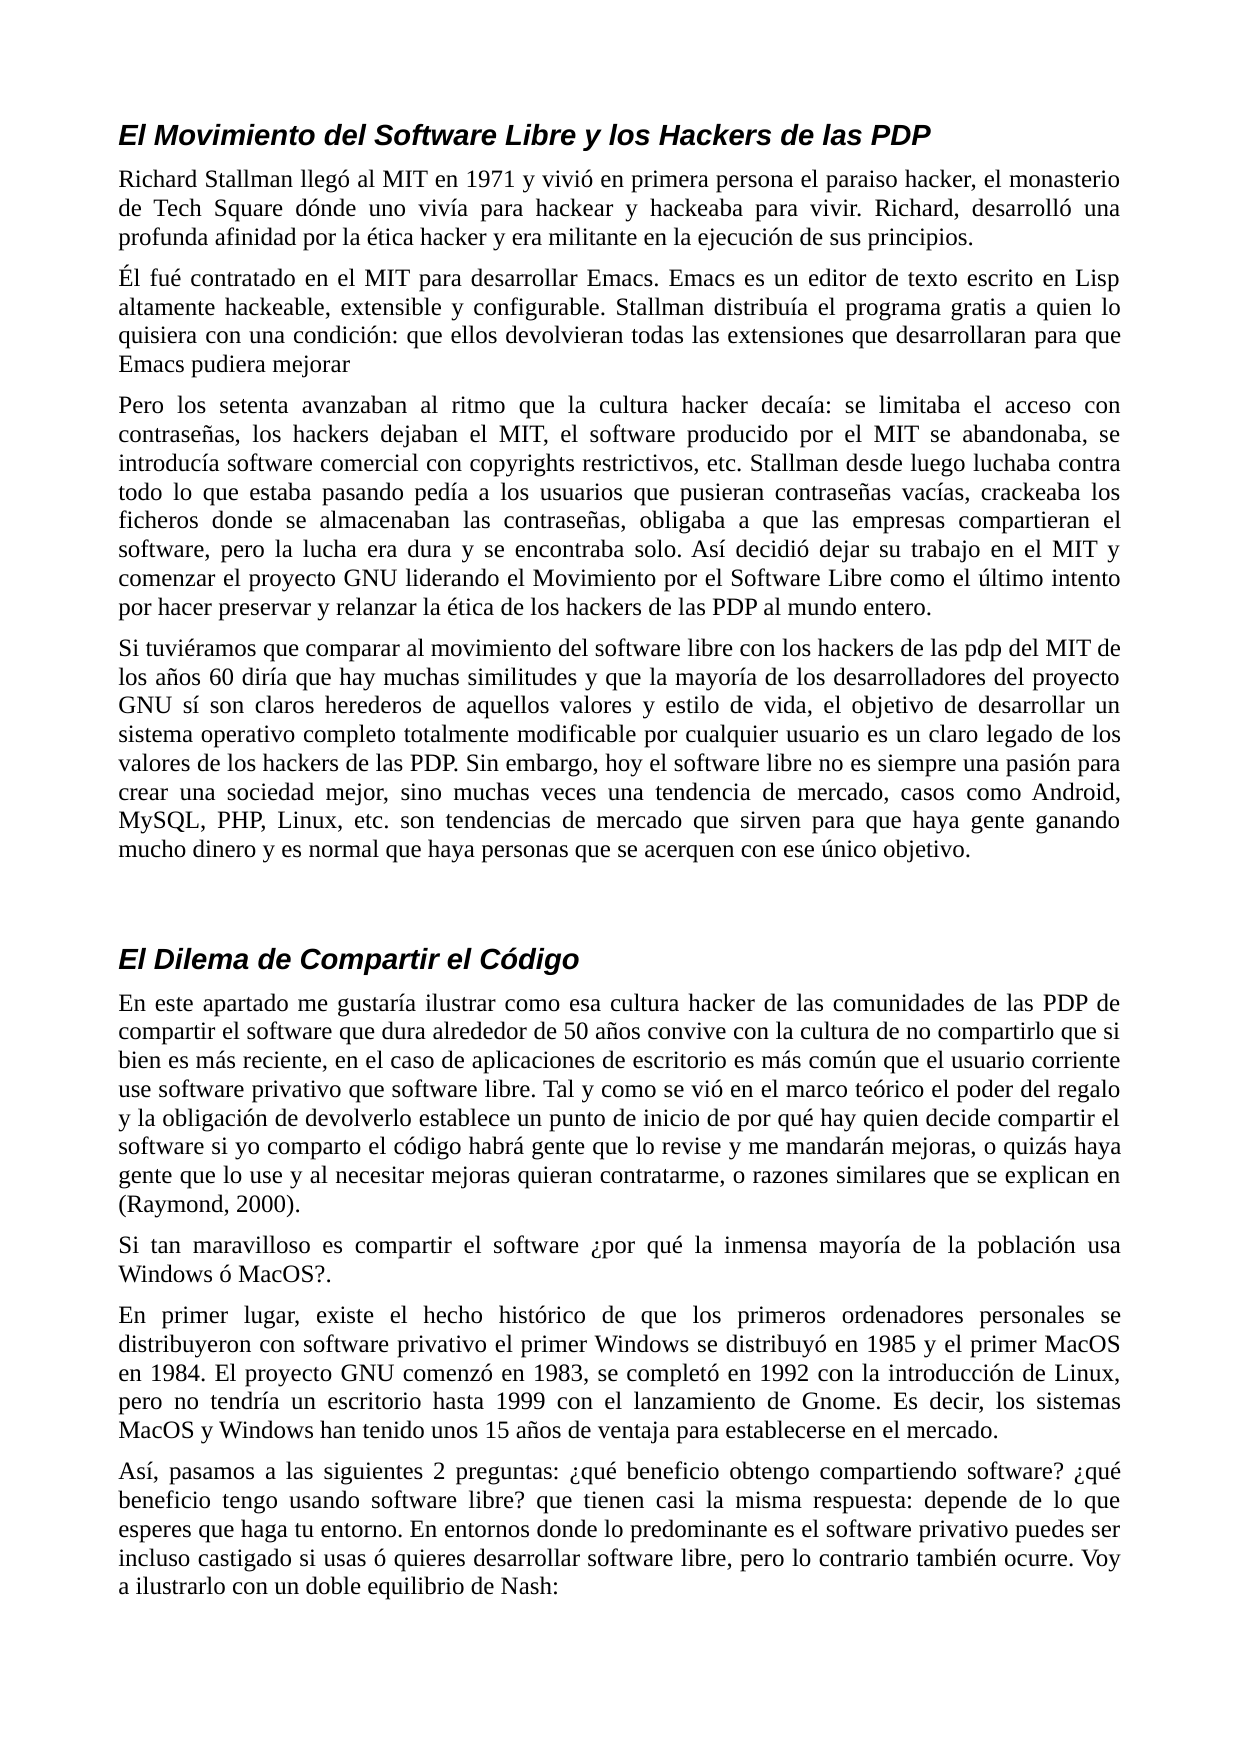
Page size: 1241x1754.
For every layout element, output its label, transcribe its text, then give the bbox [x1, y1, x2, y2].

text Si tan maravilloso es compartir el software ¿por qué la inmensa mayoría de la población usa Windows ó MacOS?. [118, 1230, 1122, 1288]
subtitle El Dilema de Compartir el Código [118, 942, 1122, 975]
text Richard Stallman llegó al MIT en 1971 y vivió en primera persona el paraiso hacker, el monasterio de Tech Square dónde uno vivía para hackear y hackeaba para vivir. Richard, desarrolló una profunda afinidad por la ética hacker y era militante en la ejecución de sus principios. [118, 164, 1122, 250]
text Así, pasamos a las siguientes 2 preguntas: ¿qué beneficio obtengo compartiendo software? ¿qué beneficio tengo usando software libre? que tienen casi la misma respuesta: depende de lo que esperes que haga tu entorno. En entornos donde lo predominante es el software privativo puedes ser incluso castigado si usas ó quieres desarrollar software libre, pero lo contrario también ocurre. Voy a ilustrarlo con un doble equilibrio de Nash: [118, 1456, 1122, 1600]
text En este apartado me gustaría ilustrar como esa cultura hacker de las comunidades de las PDP de compartir el software que dura alrededor de 50 años convive con la cultura de no compartirlo que si bien es más reciente, en el caso de aplicaciones de escritorio es más común que el usuario corriente use software privativo que software libre. Tal y como se vió en el marco teórico el poder del regalo y la obligación de devolverlo establece un punto de inicio de por qué hay quien decide compartir el software si yo comparto el código habrá gente que lo revise y me mandarán mejoras, o quizás haya gente que lo use y al necesitar mejoras quieran contratarme, o razones similares que se explican en (Raymond, 2000). [118, 988, 1122, 1218]
text En primer lugar, existe el hecho histórico de que los primeros ordenadores personales se distribuyeron con software privativo el primer Windows se distribuyó en 1985 y el primer MacOS en 1984. El proyecto GNU comenzó en 1983, se completó en 1992 con la introducción de Linux, pero no tendría un escritorio hasta 1999 con el lanzamiento de Gnome. Es decir, los sistemas MacOS y Windows han tenido unos 15 años de ventaja para establecerse en el mercado. [118, 1300, 1122, 1444]
text Él fué contratado en el MIT para desarrollar Emacs. Emacs es un editor de texto escrito en Lisp altamente hackeable, extensible y configurable. Stallman distribuía el programa gratis a quien lo quisiera con una condición: que ellos devolvieran todas las extensiones que desarrollaran para que Emacs pudiera mejorar [118, 263, 1122, 378]
subtitle El Movimiento del Software Libre y los Hackers de las PDP [118, 118, 1122, 152]
text Pero los setenta avanzaban al ritmo que la cultura hacker decaía: se limitaba el acceso con contraseñas, los hackers dejaban el MIT, el software producido por el MIT se abandonaba, se introducía software comercial con copyrights restrictivos, etc. Stallman desde luego luchaba contra todo lo que estaba pasando pedía a los usuarios que pusieran contraseñas vacías, crackeaba los ficheros donde se almacenaban las contraseñas, obligaba a que las empresas compartieran el software, pero la lucha era dura y se encontraba solo. Así decidió dejar su trabajo en el MIT y comenzar el proyecto GNU liderando el Movimiento por el Software Libre como el último intento por hacer preservar y relanzar la ética de los hackers de las PDP al mundo entero. [118, 390, 1122, 620]
text Si tuviéramos que comparar al movimiento del software libre con los hackers de las pdp del MIT de los años 60 diría que hay muchas similitudes y que la mayoría de los desarrolladores del proyecto GNU sí son claros herederos de aquellos valores y estilo de vida, el objetivo de desarrollar un sistema operativo completo totalmente modificable por cualquier usuario es un claro legado de los valores de los hackers de las PDP. Sin embargo, hoy el software libre no es siempre una pasión para crear una sociedad mejor, sino muchas veces una tendencia de mercado, casos como Android, MySQL, PHP, Linux, etc. son tendencias de mercado que sirven para que haya gente ganando mucho dinero y es normal que haya personas que se acerquen con ese único objetivo. [118, 633, 1122, 863]
